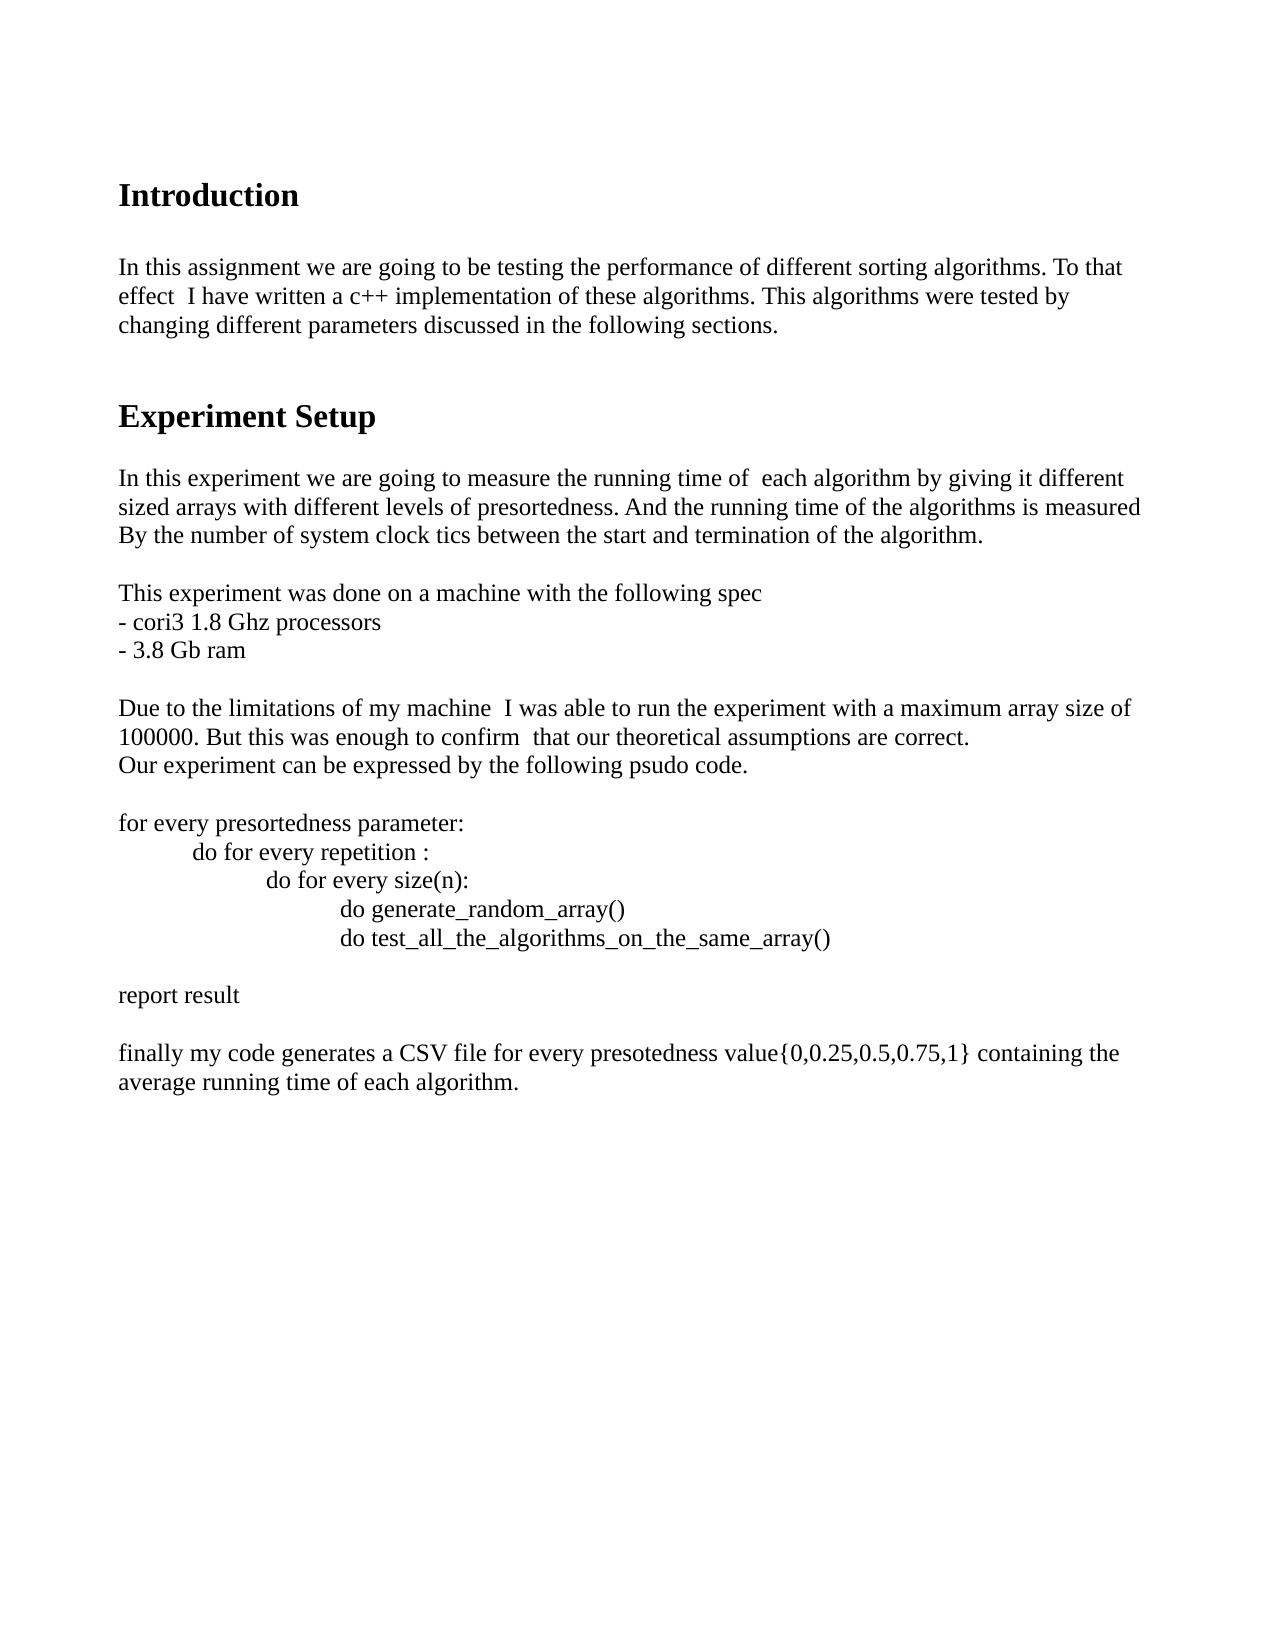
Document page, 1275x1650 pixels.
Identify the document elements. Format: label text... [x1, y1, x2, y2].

text Experiment Setup [118, 396, 1157, 434]
text for every presortedness parameter: [118, 808, 1157, 837]
text finally my code generates a CSV file for every presotedness value{0,0.25,0.5,0.75,1} containing the average running time of each algorithm. [118, 1038, 1157, 1096]
text do test_all_the_algorithms_on_the_same_array() [118, 923, 1157, 952]
text In this assignment we are going to be testing the performance of different sorting algorithms. To that effect I have written a c++ implementation of these algorithms. This algorithms were tested by changing different parameters discussed in the following sections. [118, 252, 1157, 338]
text - 3.8 Gb ram [118, 636, 1157, 664]
text do for every size(n): [118, 866, 1157, 894]
text - cori3 1.8 Ghz processors [118, 607, 1157, 636]
text Our experiment can be expressed by the following psudo code. [118, 751, 1157, 779]
text This experiment was done on a machine with the following spec [118, 578, 1157, 607]
text do generate_random_array() [118, 894, 1157, 923]
text report result [118, 981, 1157, 1009]
text do for every repetition : [118, 837, 1157, 866]
text In this experiment we are going to measure the running time of each algorithm by giving it different sized arrays with different levels of presortedness. And the running time of the algorithms is measured By the number of system clock tics between the start and termination of the algorithm. [118, 463, 1157, 549]
text Due to the limitations of my machine I was able to run the experiment with a maximum array size of 100000. But this was enough to confirm that our theoretical assumptions are correct. [118, 693, 1157, 751]
text Introduction [118, 176, 1157, 214]
